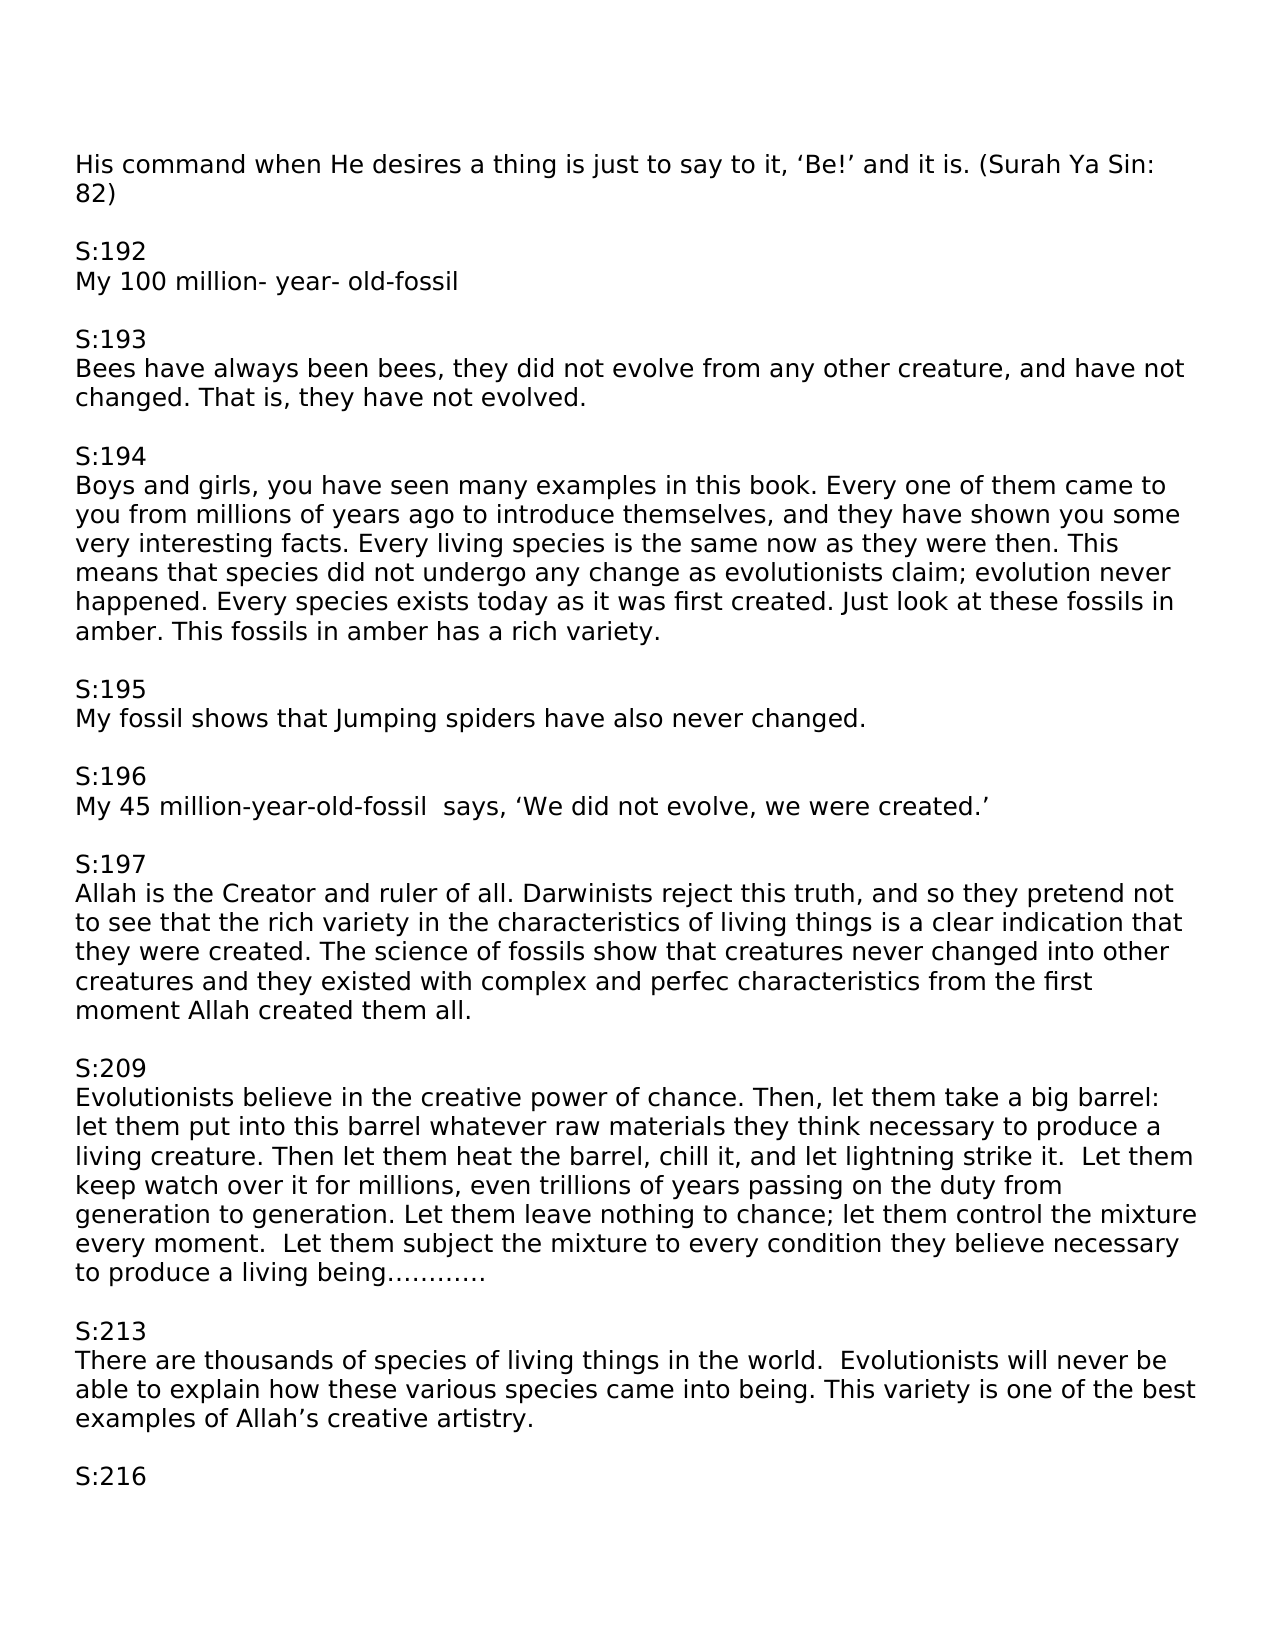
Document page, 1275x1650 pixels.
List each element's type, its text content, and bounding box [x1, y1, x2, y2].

text Boys and girls, you have seen many examples in this book. Every one of them came to you from millions of years ago to introduce themselves, and they have shown you some very interesting facts. Every living species is the same now as they were then. This means that species did not undergo any change as evolutionists claim; evolution never happened. Every species exists today as it was first created. Just look at these fossils in amber. This fossils in amber has a rich variety. [75, 471, 1200, 646]
text S:196 [75, 762, 1200, 792]
text S:193 [75, 325, 1200, 354]
text S:197 [75, 850, 1200, 879]
text His command when He desires a thing is just to say to it, ‘Be!’ and it is. (Surah Ya Sin: 82) [75, 150, 1200, 208]
text S:209 [75, 1054, 1200, 1083]
text S:216 [75, 1462, 1200, 1492]
text S:192 [75, 237, 1200, 267]
text My 45 million-year-old-fossil says, ‘We did not evolve, we were created.’ [75, 792, 1200, 821]
text Evolutionists believe in the creative power of chance. Then, let them take a big barrel: let them put into this barrel whatever raw materials they think necessary to produce a living creature. Then let them heat the barrel, chill it, and let lightning strike it. Let them keep watch over it for millions, even trillions of years passing on the duty from generation to generation. Let them leave nothing to chance; let them control the mixture every moment. Let them subject the mixture to every condition they believe necessary to produce a living being………… [75, 1083, 1200, 1287]
text My fossil shows that Jumping spiders have also never changed. [75, 704, 1200, 733]
text There are thousands of species of living things in the world. Evolutionists will never be able to explain how these various species came into being. This variety is one of the best examples of Allah’s creative artistry. [75, 1346, 1200, 1433]
text Allah is the Creator and ruler of all. Darwinists reject this truth, and so they pretend not to see that the rich variety in the characteristics of living things is a clear indication that they were created. The science of fossils show that creatures never changed into other creatures and they existed with complex and perfec characteristics from the first moment Allah created them all. [75, 879, 1200, 1025]
text Bees have always been bees, they did not evolve from any other creature, and have not changed. That is, they have not evolved. [75, 354, 1200, 412]
text My 100 million- year- old-fossil [75, 267, 1200, 296]
text S:194 [75, 442, 1200, 471]
text S:195 [75, 675, 1200, 704]
text S:213 [75, 1317, 1200, 1346]
